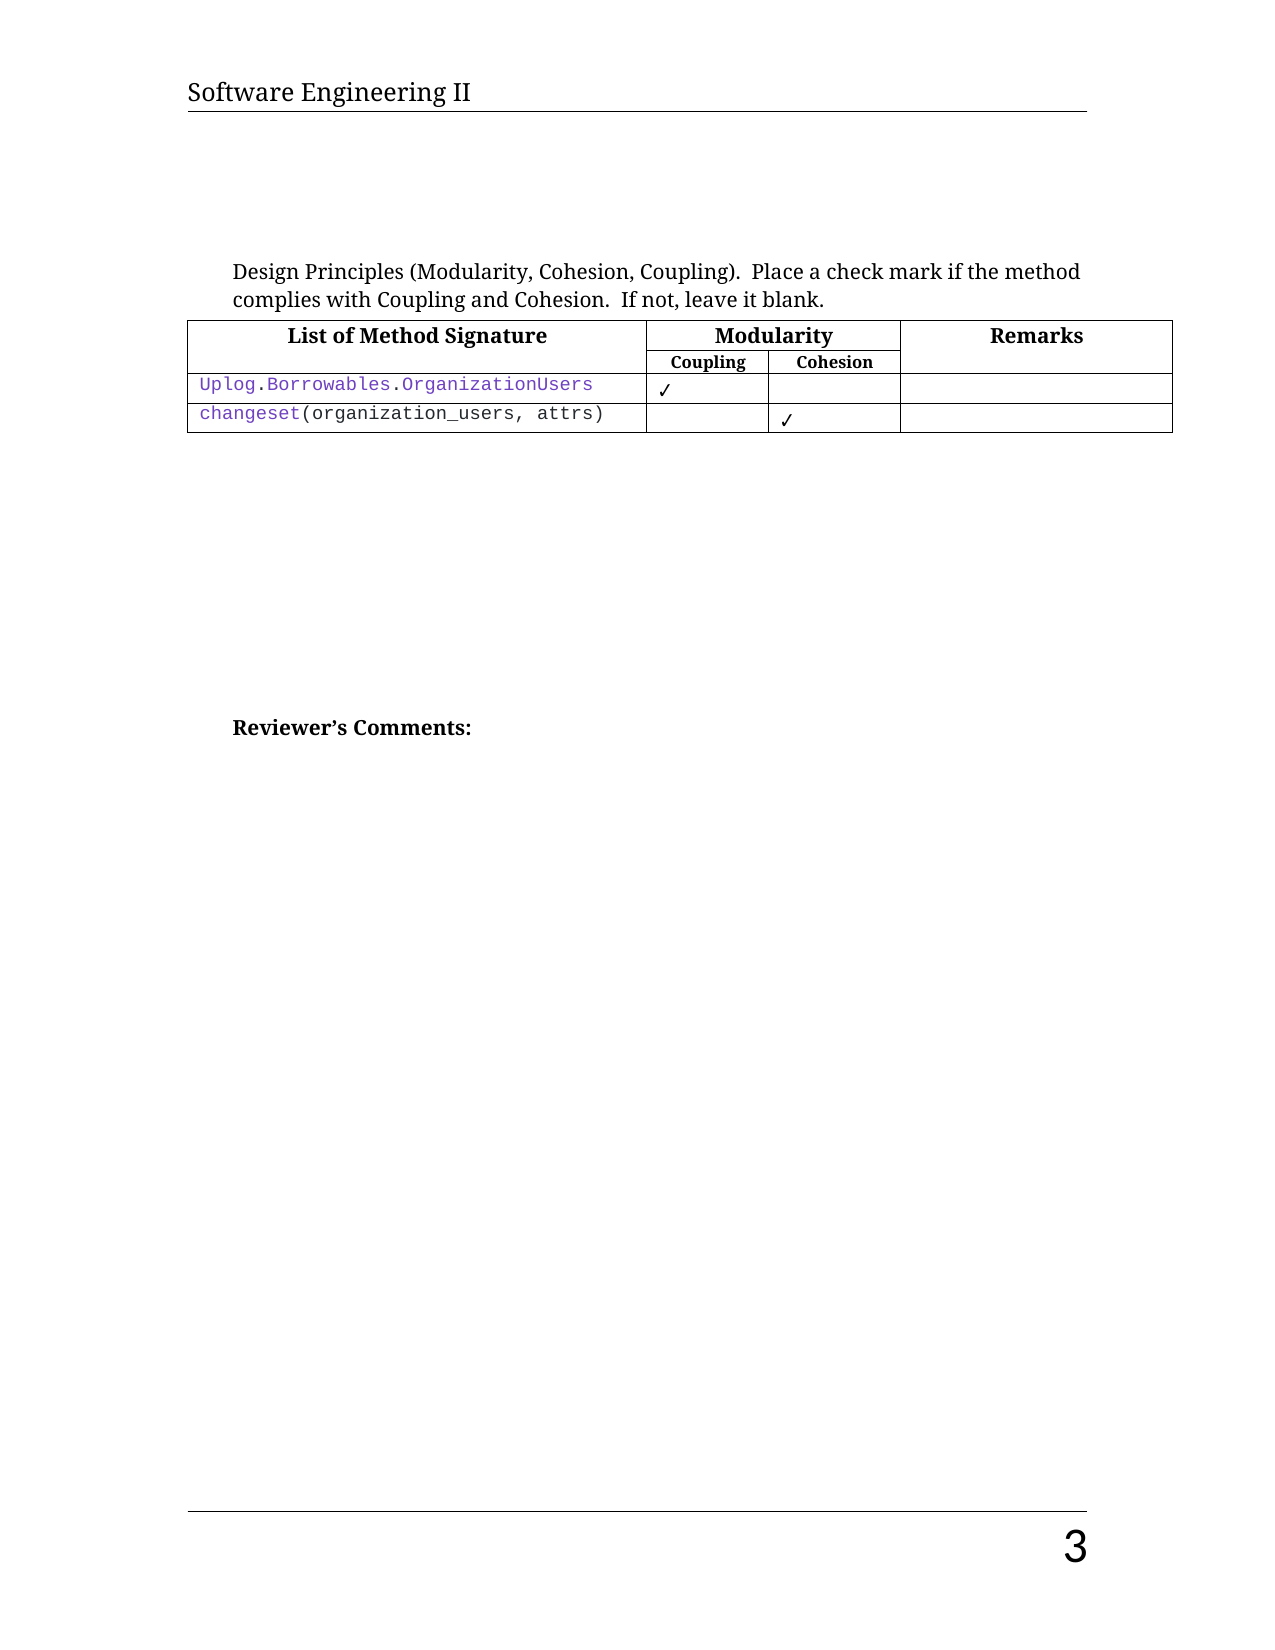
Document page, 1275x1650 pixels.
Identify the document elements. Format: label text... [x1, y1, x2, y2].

table_header List of Method Signature [188, 321, 646, 373]
table_cell Coupling [647, 351, 768, 373]
table_cell [901, 404, 1172, 432]
table_cell [769, 374, 900, 403]
table_cell ✔ [769, 404, 900, 432]
table_cell changeset(organization_users, attrs) [188, 404, 646, 432]
subtitle Design Principles (Modularity, Cohesion, Coupling). Place a check mark if the method complies with Coupling and Cohesion. If not, leave it blank. [187, 257, 1087, 314]
table_header Remarks [901, 321, 1172, 373]
table_cell [901, 374, 1172, 403]
table_cell Cohesion [769, 351, 900, 373]
subtitle Reviewer’s Comments: [187, 713, 1087, 770]
table_header Modularity [647, 321, 900, 349]
table_cell Uplog.Borrowables.OrganizationUsers [188, 374, 646, 403]
table_cell [647, 404, 768, 432]
table_cell ✔ [647, 374, 768, 403]
